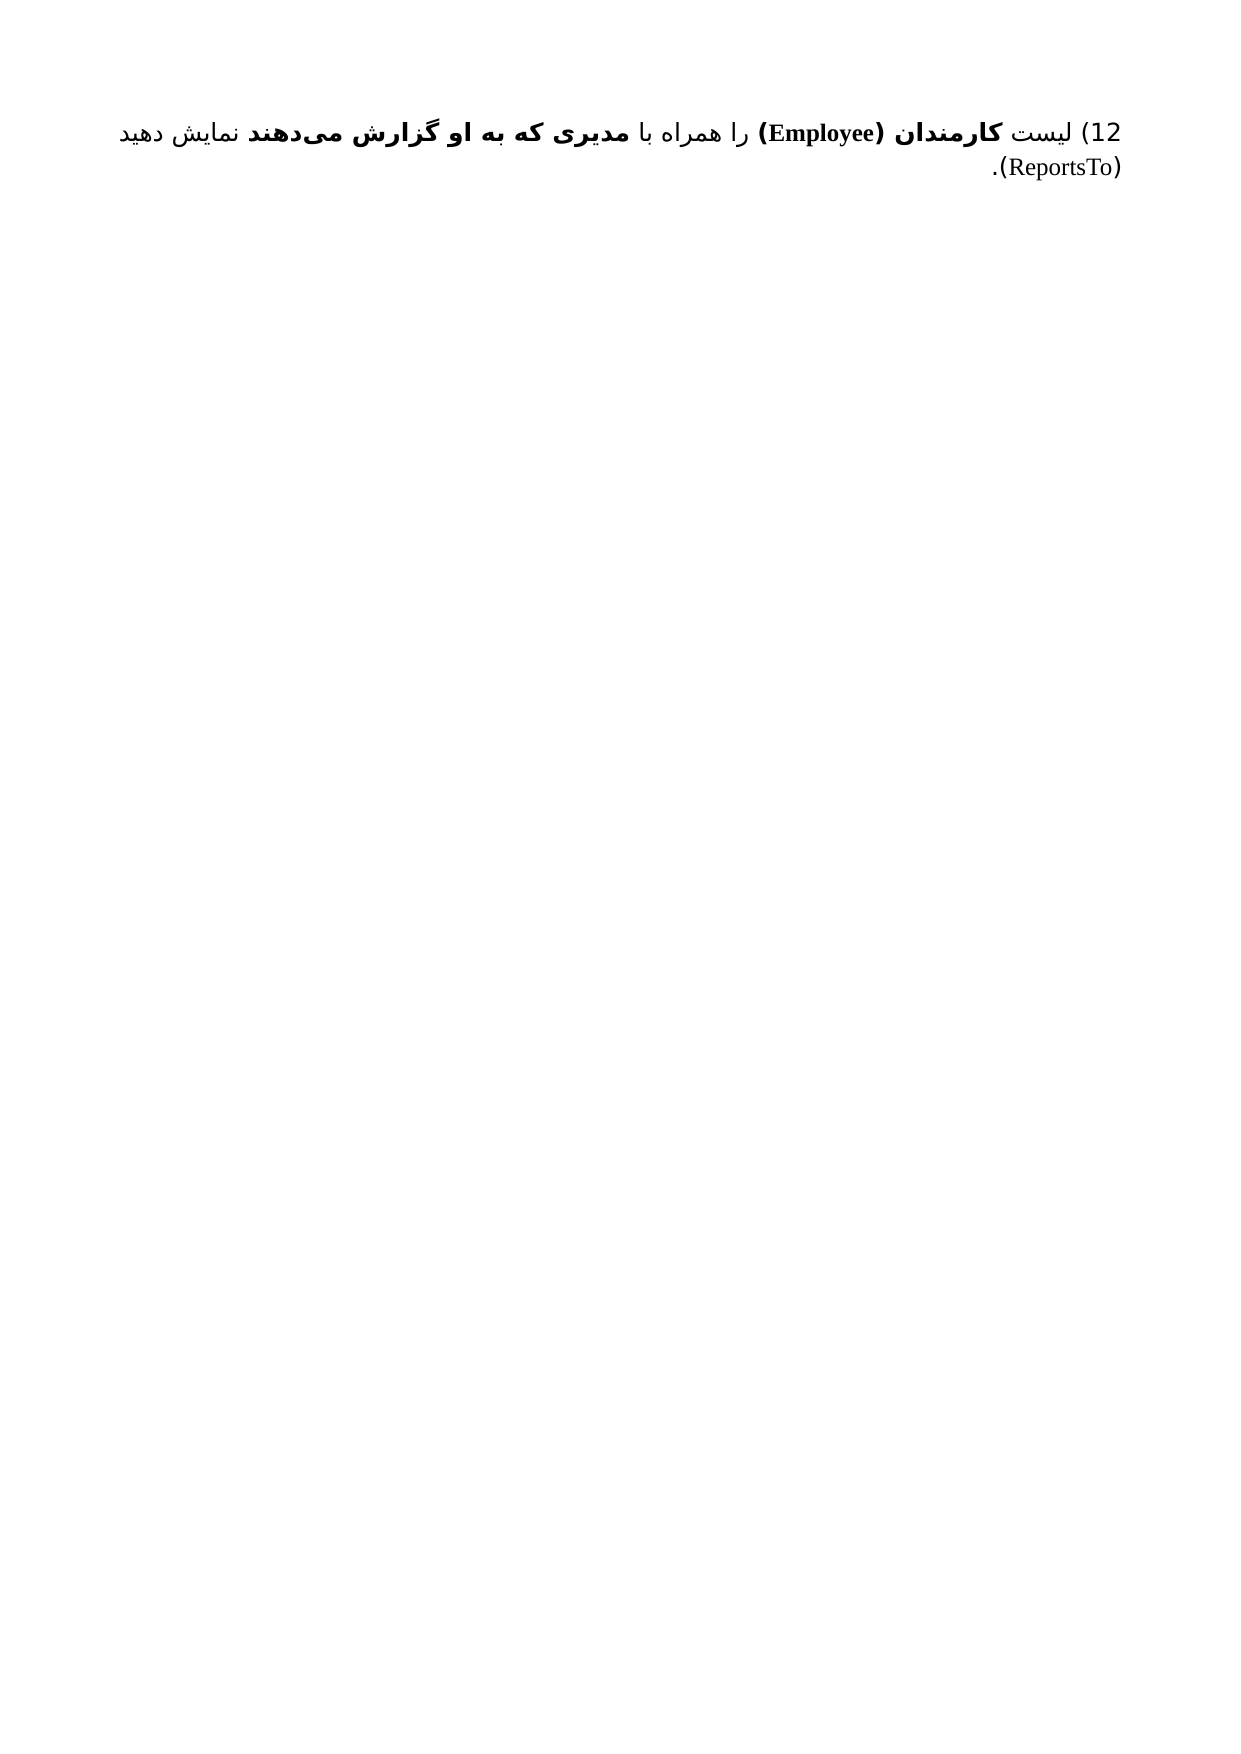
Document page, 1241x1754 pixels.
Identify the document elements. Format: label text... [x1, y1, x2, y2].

text 12) لیست کارمندان (Employee) را همراه با مدیری که به او گزارش می‌دهند نمایش دهید (ReportsTo). [118, 118, 1122, 181]
